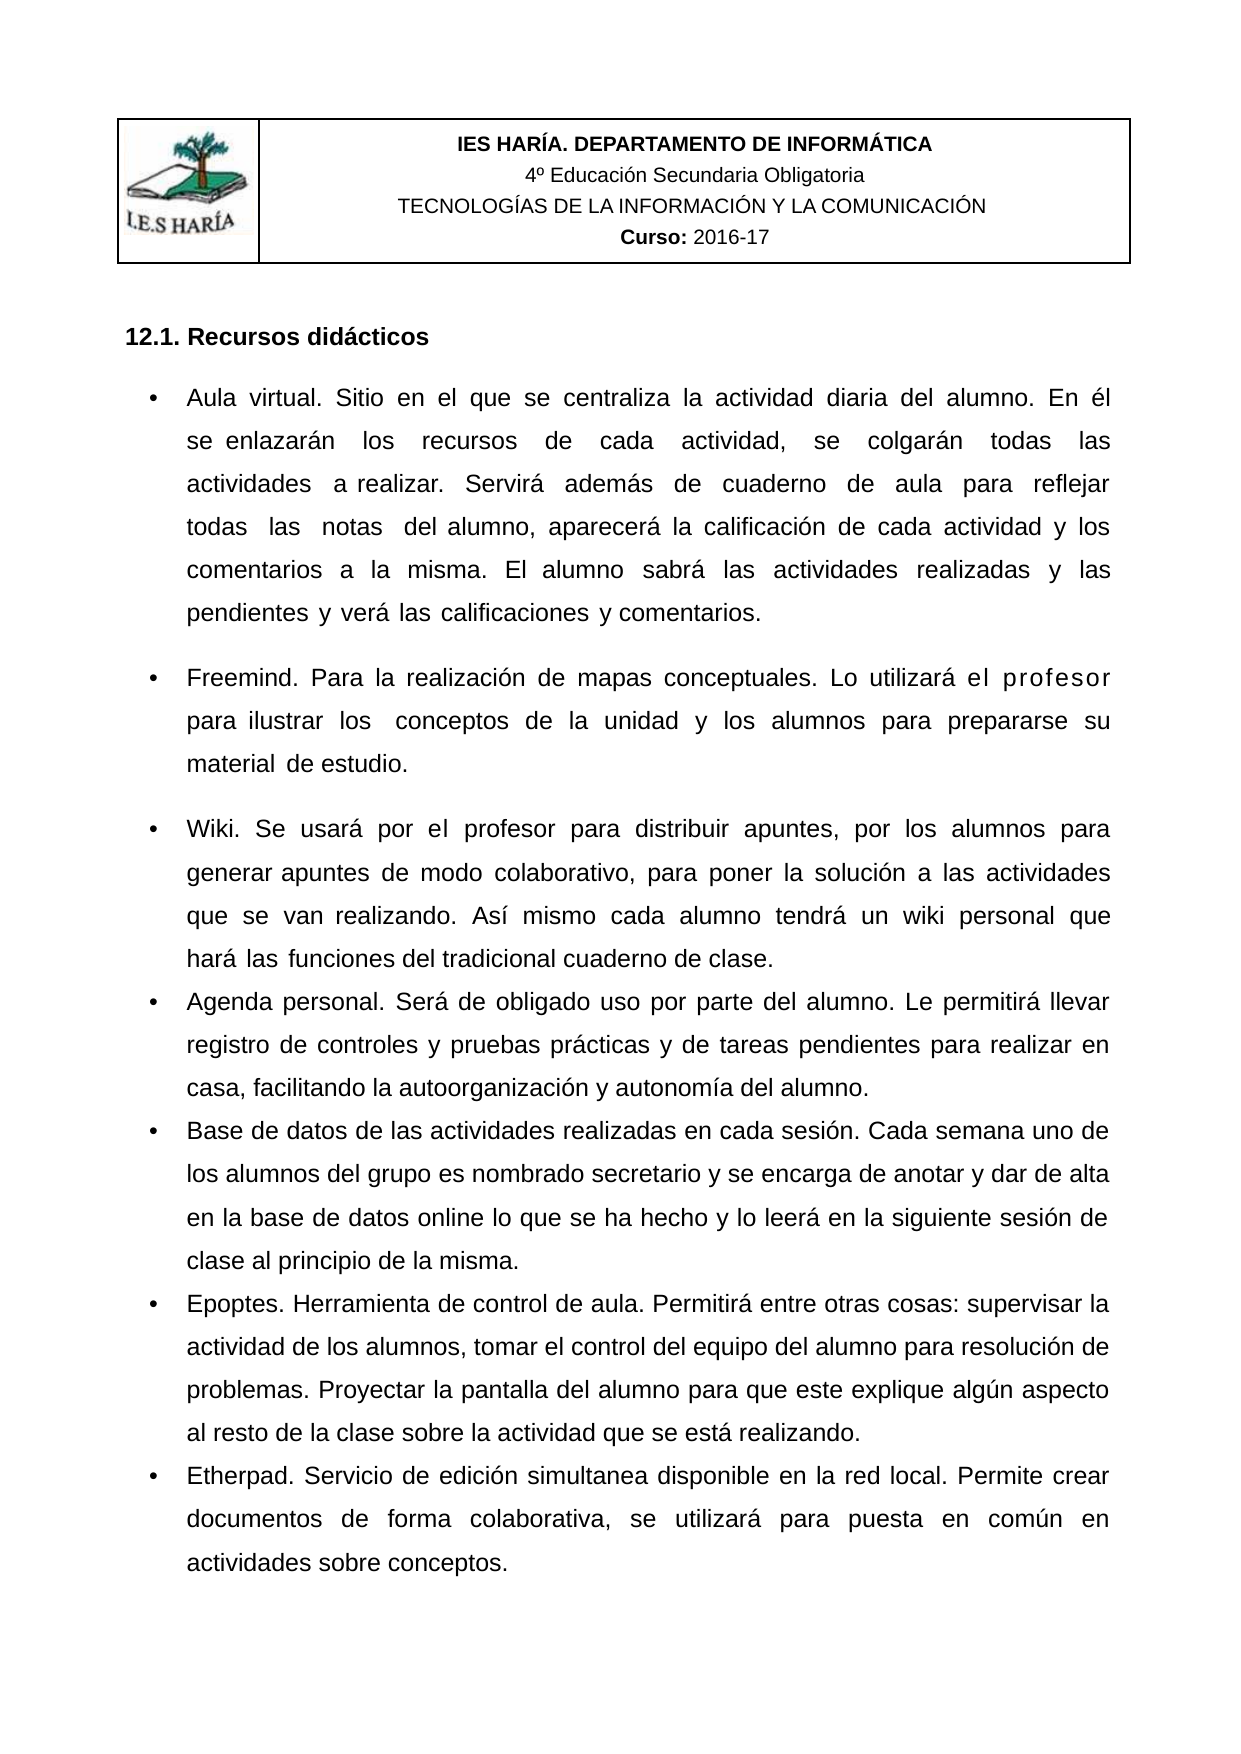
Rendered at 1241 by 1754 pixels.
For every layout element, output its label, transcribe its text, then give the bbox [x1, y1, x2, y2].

text • Wiki. Se usará por el profesor para distribuir apuntes, por los alumnos para generar apuntes de modo colaborativo, para poner la solución a las actividades que se van realizando. Así mismo cada alumno tendrá un wiki personal que hará las funciones del tradicional cuaderno de clase. [149, 814, 1111, 973]
text • Epoptes. Herramienta de control de aula. Permitirá entre otras cosas: supervisar la actividad de los alumnos, tomar el control del equipo del alumno para resolución de problemas. Proyectar la pantalla del alumno para que este explique algún aspecto al resto de la clase sobre la actividad que se está realizando. [149, 1289, 1111, 1447]
text • Aula virtual. Sitio en el que se centraliza la actividad diaria del alumno. En él se enlazarán los recursos de cada actividad, se colgarán todas las actividades a realizar. Servirá además de cuaderno de aula para reflejar todas las notas del alumno, aparecerá la calificación de cada actividad y los comentarios a la misma. El alumno sabrá las actividades realizadas y las pendientes y verá las calificaciones y comentarios. [149, 383, 1111, 627]
text • Etherpad. Servicio de edición simultanea disponible en la red local. Permite crear documentos de forma colaborativa, se utilizará para puesta en común en actividades sobre conceptos. [149, 1461, 1111, 1576]
text • Agenda personal. Será de obligado uso por parte del alumno. Le permitirá llevar registro de controles y pruebas prácticas y de tareas pendientes para realizar en casa, facilitando la autoorganización y autonomía del alumno. [149, 987, 1111, 1102]
text • Base de datos de las actividades realizadas en cada sesión. Cada semana uno de los alumnos del grupo es nombrado secretario y se encarga de anotar y dar de alta en la base de datos online lo que se ha hecho y lo leerá en la siguiente sesión de clase al principio de la misma. [149, 1116, 1111, 1274]
picture [123, 126, 254, 235]
subtitle 12.1. Recursos didácticos [118, 322, 1122, 351]
text • Freemind. Para la realización de mapas conceptuales. Lo utilizará el profesor para ilustrar los conceptos de la unidad y los alumnos para prepararse su material de estudio. [149, 663, 1111, 778]
